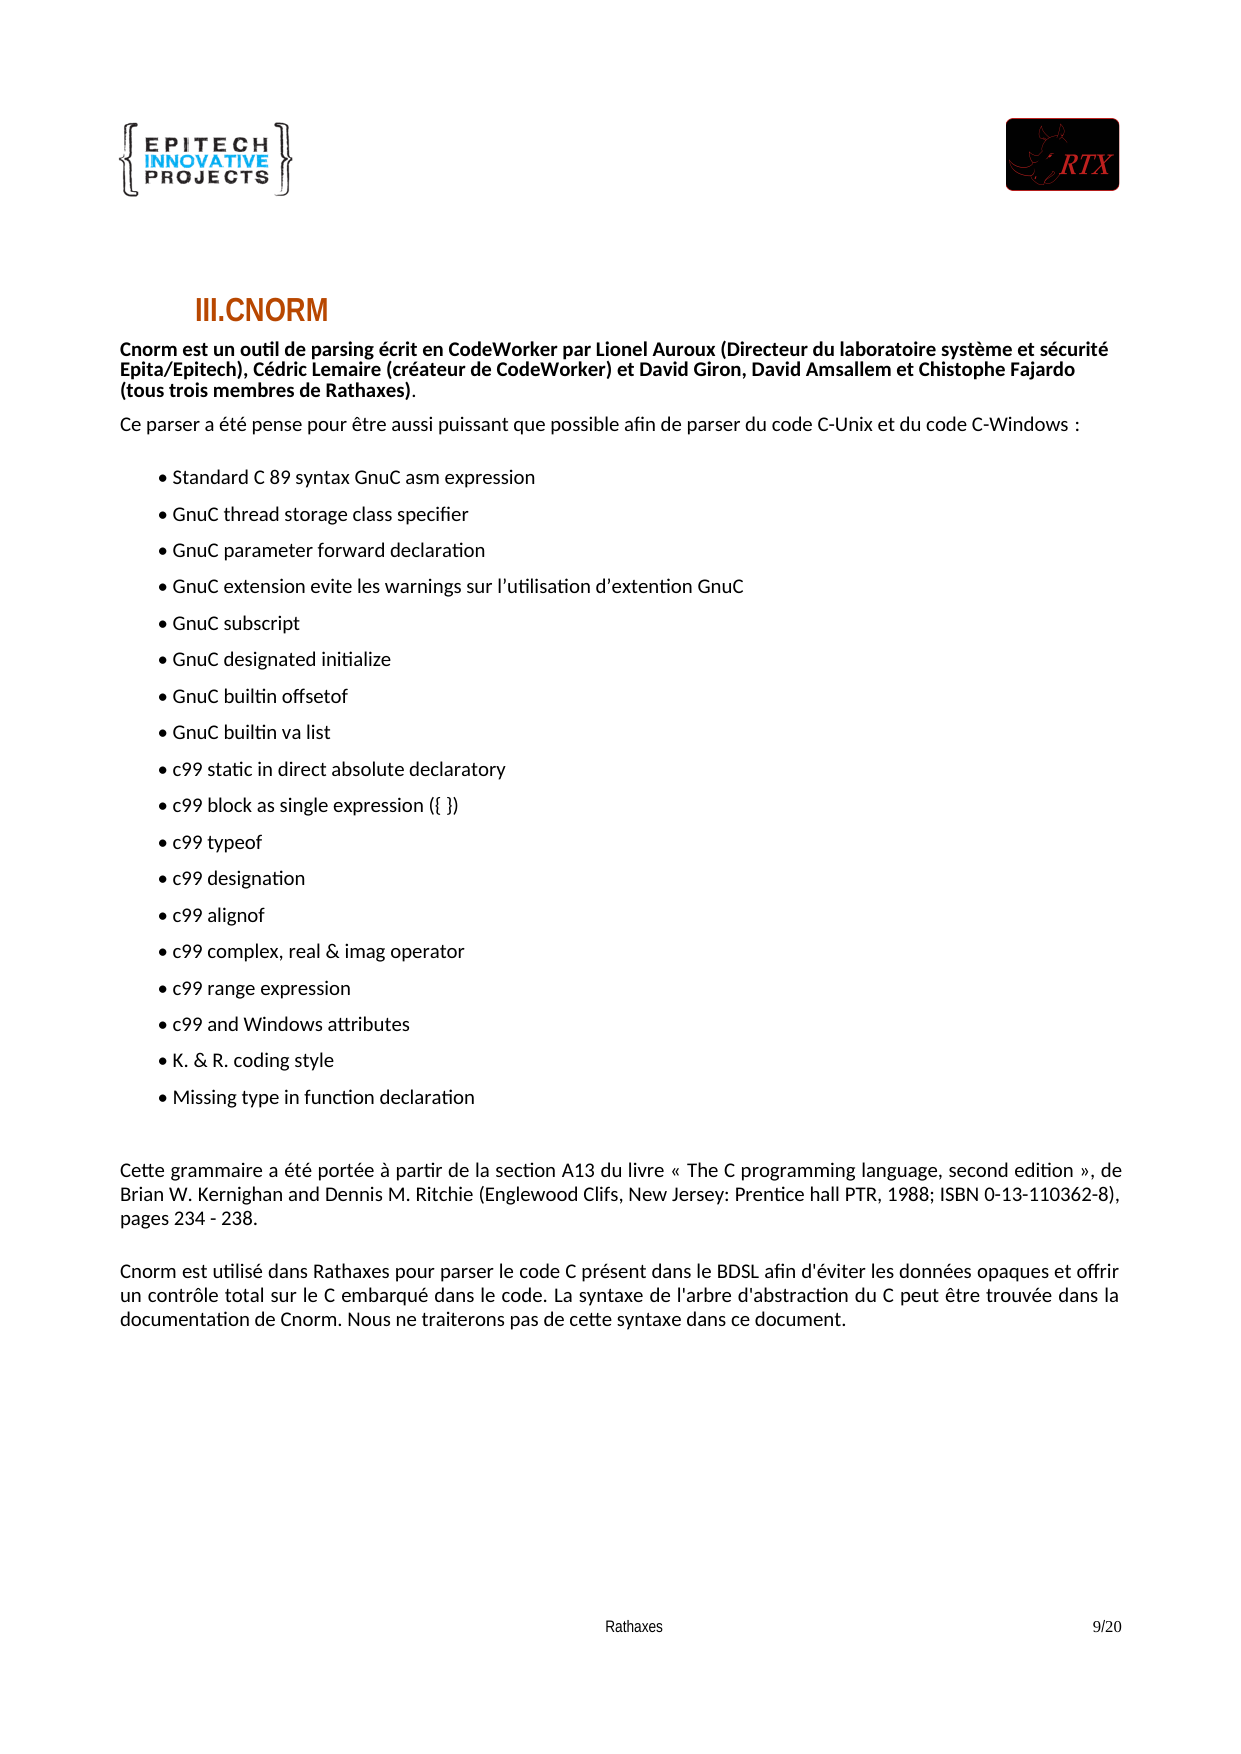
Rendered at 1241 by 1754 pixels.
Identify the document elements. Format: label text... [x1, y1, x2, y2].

text • c99 static in direct absolute declaratory [157, 761, 1122, 781]
text • c99 block as single expression ({ }) [157, 797, 1122, 818]
text • GnuC extension evite les warnings sur l’utilisation d’extention GnuC [157, 578, 1122, 599]
text • GnuC thread storage class specifier [157, 505, 1122, 526]
text • Standard C 89 syntax GnuC asm expression [157, 469, 1122, 490]
text • Missing type in function declaration [157, 1089, 1122, 1109]
text Ce parser a été pense pour être aussi puissant que possible afin de parser du code C-Unix et du code C-Windows : [120, 415, 1122, 436]
text • GnuC builtin va list [157, 724, 1122, 745]
text • c99 designation [157, 870, 1122, 891]
text Cnorm est utilisé dans Rathaxes pour parser le code C présent dans le BDSL afin d'éviter les données opaques et offrir un contrôle total sur le C embarqué dans le code. La syntaxe de l'arbre d'abstraction du C peut être trouvée dans la documentation de Cnorm. Nous ne traiterons pas de cette syntaxe dans ce document. [120, 1263, 1122, 1332]
text • GnuC builtin offsetof [157, 688, 1122, 708]
text • c99 range expression [157, 979, 1122, 1000]
text • GnuC parameter forward declaration [157, 542, 1122, 563]
text • c99 and Windows attributes [157, 1016, 1122, 1037]
text Cnorm est un outil de parsing écrit en CodeWorker par Lionel Auroux (Directeur du laboratoire système et sécurité Epita/Epitech), Cédric Lemaire (créateur de CodeWorker) et David Giron, David Amsallem et Chistophe Fajardo (tous trois membres de Rathaxes). [120, 340, 1122, 403]
text • K. & R. coding style [157, 1052, 1122, 1073]
text • c99 typeof [157, 833, 1122, 854]
text • c99 complex, real & imag operator [157, 943, 1122, 964]
picture [1006, 118, 1120, 191]
subtitle CNORM [120, 290, 1122, 328]
text • GnuC subscript [157, 615, 1122, 636]
text • c99 alignof [157, 906, 1122, 927]
text Cette grammaire a été portée à partir de la section A13 du livre « The C programming language, second edition », de Brian W. Kernighan and Dennis M. Ritchie (Englewood Clifs, New Jersey: Prentice hall PTR, 1988; ISBN 0-13-110362-8), pages 234 - 238. [120, 1162, 1122, 1230]
picture [117, 118, 295, 198]
text • GnuC designated initialize [157, 651, 1122, 672]
